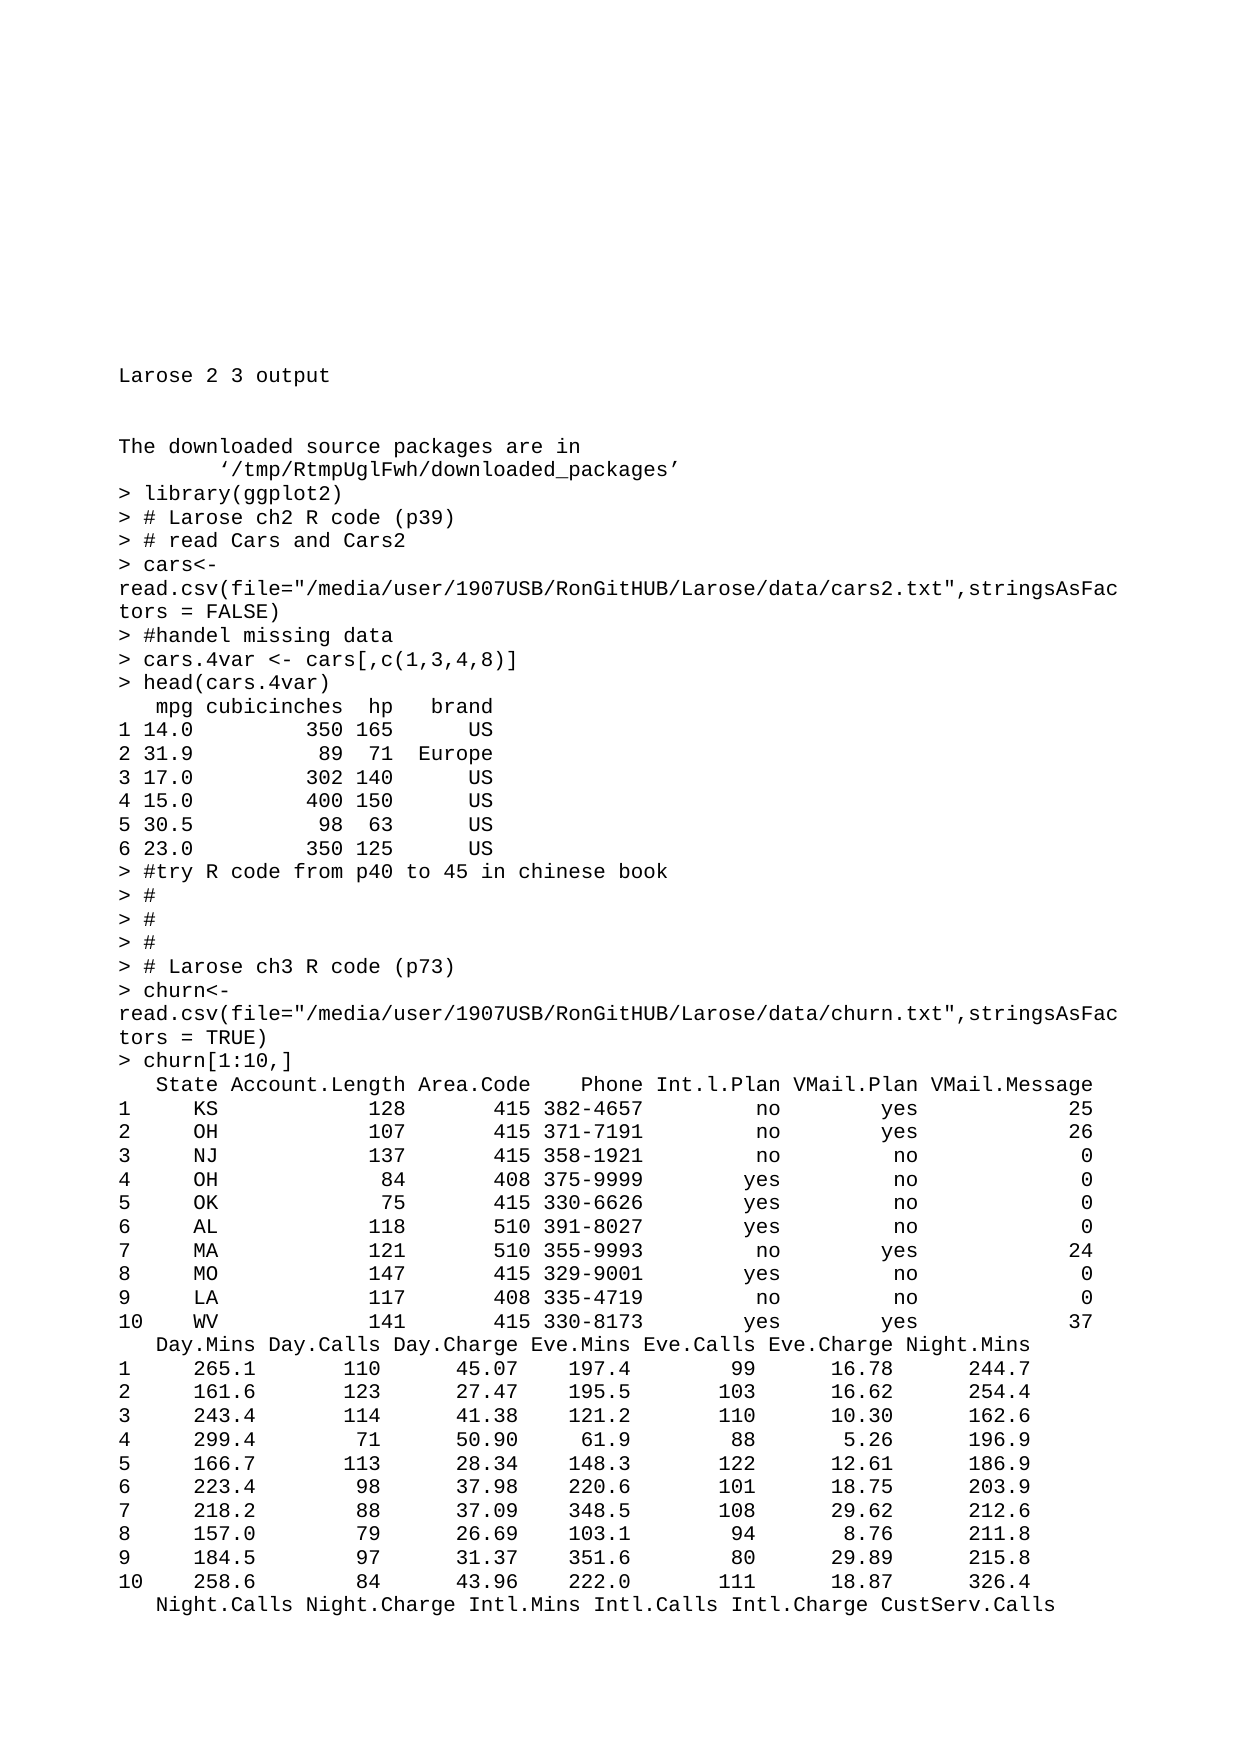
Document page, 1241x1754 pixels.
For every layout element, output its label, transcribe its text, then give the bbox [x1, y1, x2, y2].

text 10 WV 141 415 330-8173 yes yes 37 [118, 1311, 1122, 1334]
text 9 184.5 97 31.37 351.6 80 29.89 215.8 [118, 1547, 1122, 1571]
text 7 MA 121 510 355-9993 no yes 24 [118, 1240, 1122, 1263]
text > # Larose ch3 R code (p73) [118, 956, 1122, 979]
text 8 157.0 79 26.69 103.1 94 8.76 211.8 [118, 1523, 1122, 1547]
text > cars.4var <- cars[,c(1,3,4,8)] [118, 648, 1122, 672]
text Day.Mins Day.Calls Day.Charge Eve.Mins Eve.Calls Eve.Charge Night.Mins [118, 1334, 1122, 1358]
text 3 243.4 114 41.38 121.2 110 10.30 162.6 [118, 1405, 1122, 1429]
text 1 14.0 350 165 US [118, 719, 1122, 743]
text 2 161.6 123 27.47 195.5 103 16.62 254.4 [118, 1382, 1122, 1405]
text > # [118, 885, 1122, 909]
text > head(cars.4var) [118, 672, 1122, 696]
text 9 LA 117 408 335-4719 no no 0 [118, 1287, 1122, 1311]
text 5 OK 75 415 330-6626 yes no 0 [118, 1192, 1122, 1216]
text > library(ggplot2) [118, 483, 1122, 507]
text ‘/tmp/RtmpUglFwh/downloaded_packages’ [118, 459, 1122, 483]
text The downloaded source packages are in [118, 436, 1122, 459]
text 2 31.9 89 71 Europe [118, 743, 1122, 767]
text > churn[1:10,] [118, 1051, 1122, 1074]
text 3 NJ 137 415 358-1921 no no 0 [118, 1145, 1122, 1169]
text > #handel missing data [118, 625, 1122, 648]
text Night.Calls Night.Charge Intl.Mins Intl.Calls Intl.Charge CustServ.Calls [118, 1594, 1122, 1618]
text 8 MO 147 415 329-9001 yes no 0 [118, 1263, 1122, 1287]
text 10 258.6 84 43.96 222.0 111 18.87 326.4 [118, 1571, 1122, 1594]
text > cars<- read.csv(file="/media/user/1907USB/RonGitHUB/Larose/data/cars2.txt",stringsAsFactors = FALSE) [118, 554, 1122, 625]
text > # Larose ch2 R code (p39) [118, 507, 1122, 530]
text 6 23.0 350 125 US [118, 838, 1122, 861]
text 6 223.4 98 37.98 220.6 101 18.75 203.9 [118, 1476, 1122, 1500]
text 1 KS 128 415 382-4657 no yes 25 [118, 1098, 1122, 1121]
text > # read Cars and Cars2 [118, 530, 1122, 554]
text 5 30.5 98 63 US [118, 814, 1122, 838]
text mpg cubicinches hp brand [118, 696, 1122, 719]
text 4 15.0 400 150 US [118, 790, 1122, 814]
text 7 218.2 88 37.09 348.5 108 29.62 212.6 [118, 1500, 1122, 1523]
text 3 17.0 302 140 US [118, 767, 1122, 790]
text State Account.Length Area.Code Phone Int.l.Plan VMail.Plan VMail.Message [118, 1074, 1122, 1098]
text > #try R code from p40 to 45 in chinese book [118, 861, 1122, 885]
text > # [118, 932, 1122, 956]
text 2 OH 107 415 371-7191 no yes 26 [118, 1121, 1122, 1145]
text > # [118, 909, 1122, 932]
text 1 265.1 110 45.07 197.4 99 16.78 244.7 [118, 1358, 1122, 1382]
text 6 AL 118 510 391-8027 yes no 0 [118, 1216, 1122, 1240]
text > churn<- read.csv(file="/media/user/1907USB/RonGitHUB/Larose/data/churn.txt",stringsAsFactors = TRUE) [118, 979, 1122, 1051]
text 4 OH 84 408 375-9999 yes no 0 [118, 1169, 1122, 1192]
text Larose 2 3 output [118, 365, 1122, 388]
text 5 166.7 113 28.34 148.3 122 12.61 186.9 [118, 1452, 1122, 1476]
text 4 299.4 71 50.90 61.9 88 5.26 196.9 [118, 1429, 1122, 1452]
